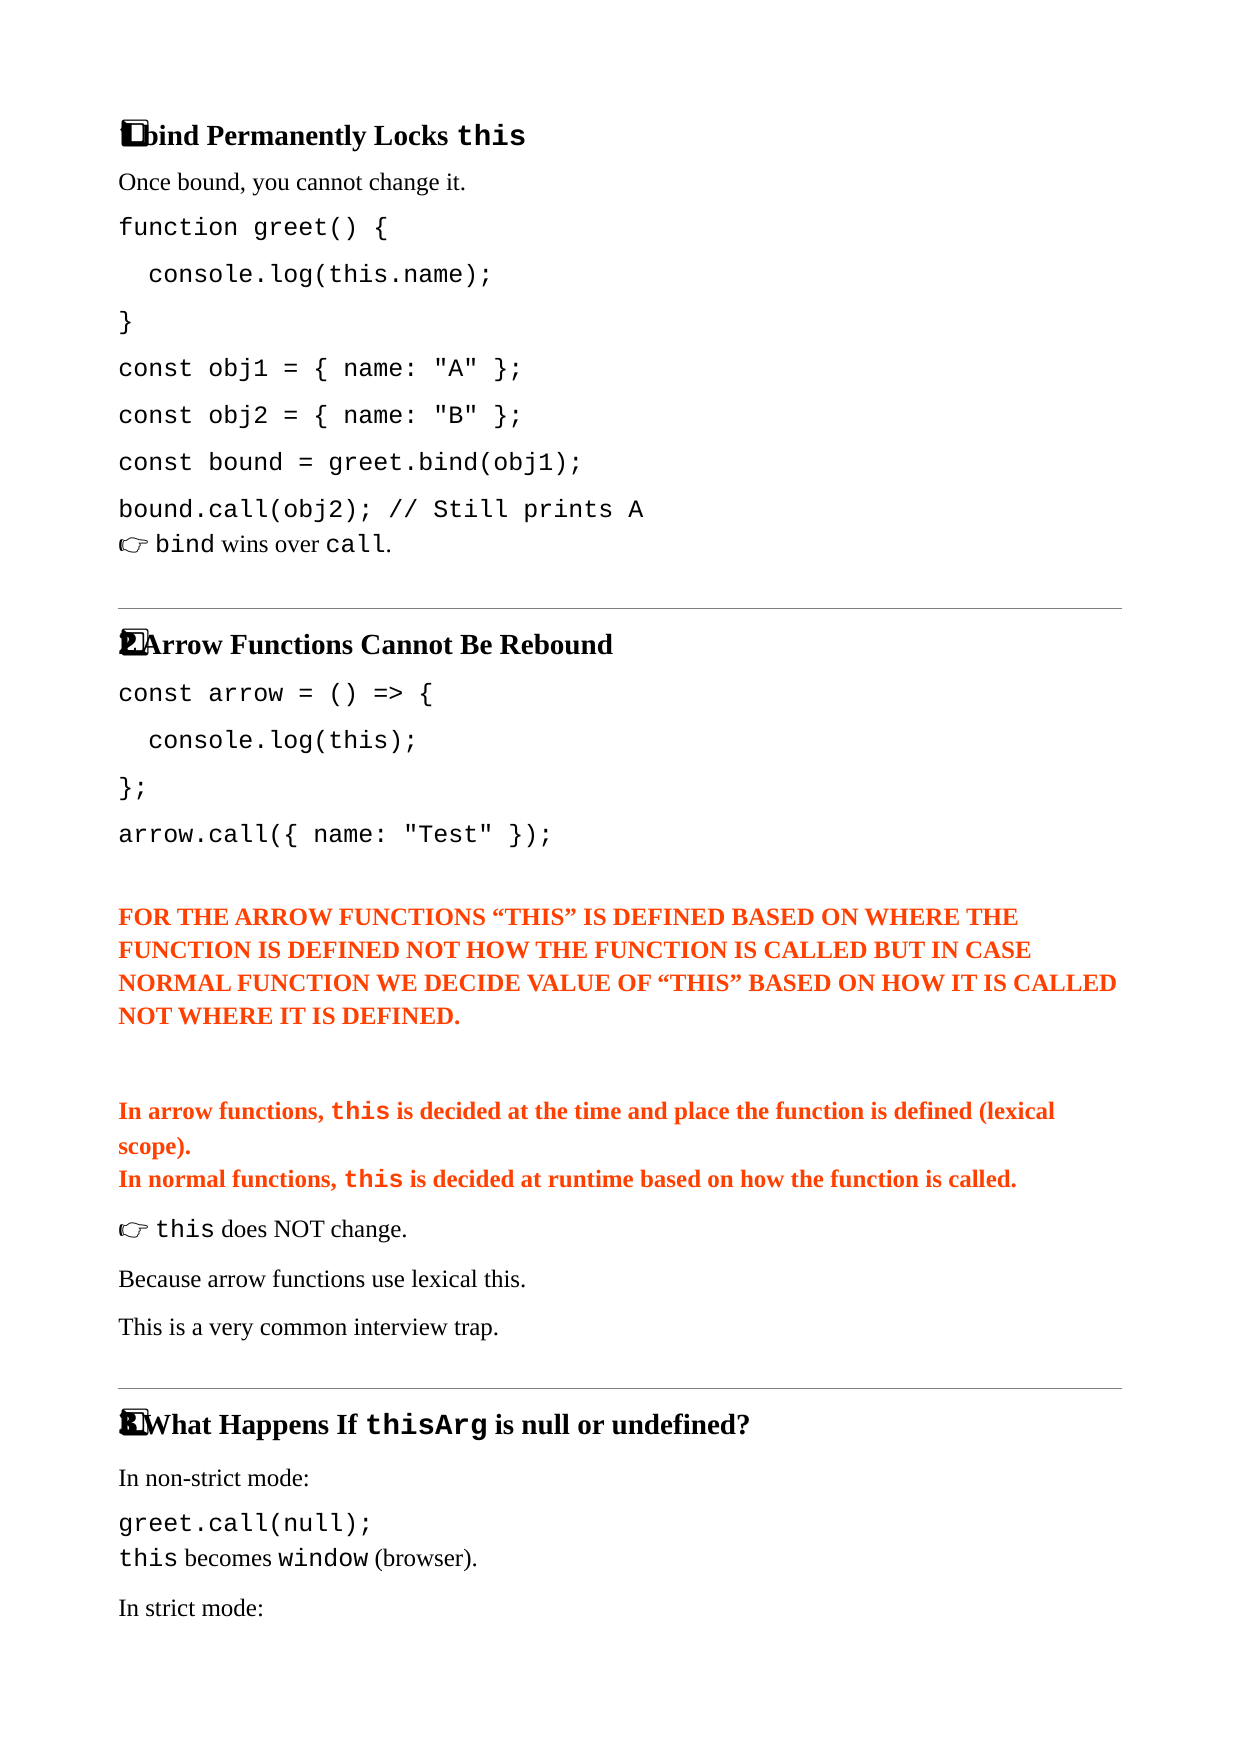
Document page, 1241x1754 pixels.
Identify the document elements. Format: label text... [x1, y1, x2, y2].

text function greet() { [118, 214, 1122, 243]
text } [118, 308, 1122, 337]
text This is a very common interview trap. [118, 1312, 1122, 1341]
text arrow.call({ name: "Test" }); [118, 822, 1122, 850]
subtitle 1️⃣ bind Permanently Locks this [118, 118, 1122, 154]
text bound.call(obj2); // Still prints A [118, 497, 1122, 525]
text 👉 bind wins over call. [118, 529, 1122, 560]
text In strict mode: [118, 1593, 1122, 1622]
text console.log(this.name); [118, 261, 1122, 290]
subtitle 3️⃣ What Happens If thisArg is null or undefined? [118, 1407, 1122, 1443]
subtitle 2️⃣ Arrow Functions Cannot Be Rebound [118, 627, 1122, 661]
text greet.call(null); [118, 1511, 1122, 1539]
text const obj2 = { name: "B" }; [118, 403, 1122, 431]
text }; [118, 774, 1122, 803]
text this becomes window (browser). [118, 1543, 1122, 1574]
text Because arrow functions use lexical this. [118, 1264, 1122, 1293]
text const arrow = () => { [118, 680, 1122, 709]
text 👉 this does NOT change. [118, 1214, 1122, 1245]
text console.log(this); [118, 727, 1122, 756]
text Once bound, you cannot change it. [118, 167, 1122, 195]
text const obj1 = { name: "A" }; [118, 356, 1122, 384]
text const bound = greet.bind(obj1); [118, 450, 1122, 478]
text In non-strict mode: [118, 1463, 1122, 1492]
text FOR THE ARROW FUNCTIONS “THIS” IS DEFINED BASED ON WHERE THE FUNCTION IS DEFINED NOT HOW THE FUNCTION IS CALLED BUT IN CASE NORMAL FUNCTION WE DECIDE VALUE OF “THIS” BASED ON HOW IT IS CALLED NOT WHERE IT IS DEFINED. [118, 902, 1122, 1029]
text In arrow functions, this is decided at the time and place the function is defined (lexical scope). In normal functions, this is decided at runtime based on how the function is called. [118, 1096, 1122, 1195]
